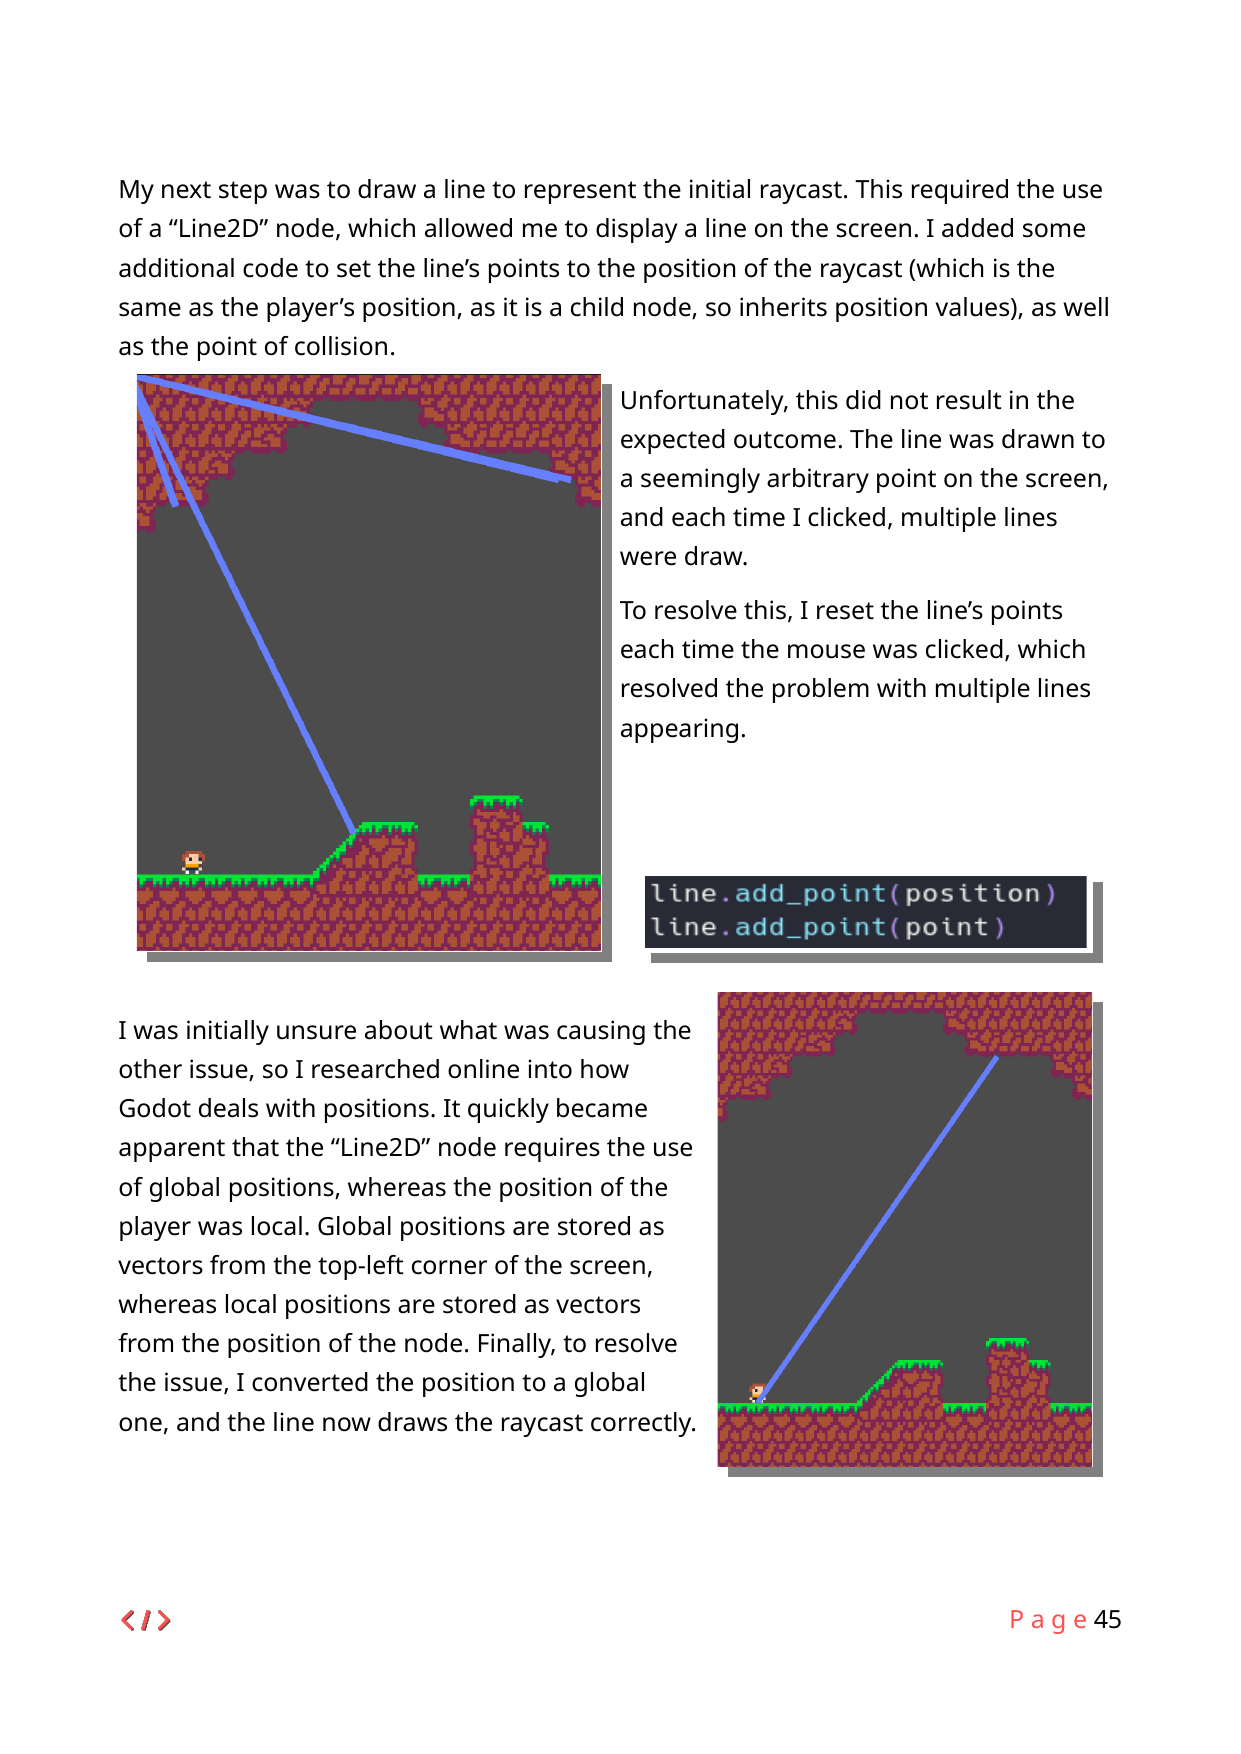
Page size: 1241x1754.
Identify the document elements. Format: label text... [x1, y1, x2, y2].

text Unfortunately, this did not result in the expected outcome. The line was drawn to a seemingly arbitrary point on the screen, and each time I clicked, multiple lines were draw. [118, 382, 1122, 573]
text [118, 593, 146, 744]
picture [717, 1016, 1093, 1467]
picture [687, 912, 1091, 950]
text To resolve this, I reset the line’s points each time the mouse was clicked, which resolved the problem with multiple lines appearing. [612, 593, 1122, 744]
text My next step was to draw a line to represent the initial raycast. This required the use of a “Line2D” node, which allowed me to display a line on the screen. I added some additional code to set the line’s points to the position of the raycast (which is the same as the player’s position, as it is a child node, so inherits position values), as well as the point of collision. [118, 172, 1122, 363]
picture [146, 403, 602, 952]
picture [116, 1591, 175, 1649]
text I was initially unsure about what was causing the other issue, so I researched online into how Godot deals with positions. It quickly became apparent that the “Line2D” node requires the use of global positions, whereas the position of the player was local. Global positions are stored as vectors from the top-left corner of the screen, whereas local positions are stored as vectors from the position of the node. Finally, to resolve the issue, I converted the position to a global one, and the line now draws the raycast correctly. [118, 764, 1122, 1464]
